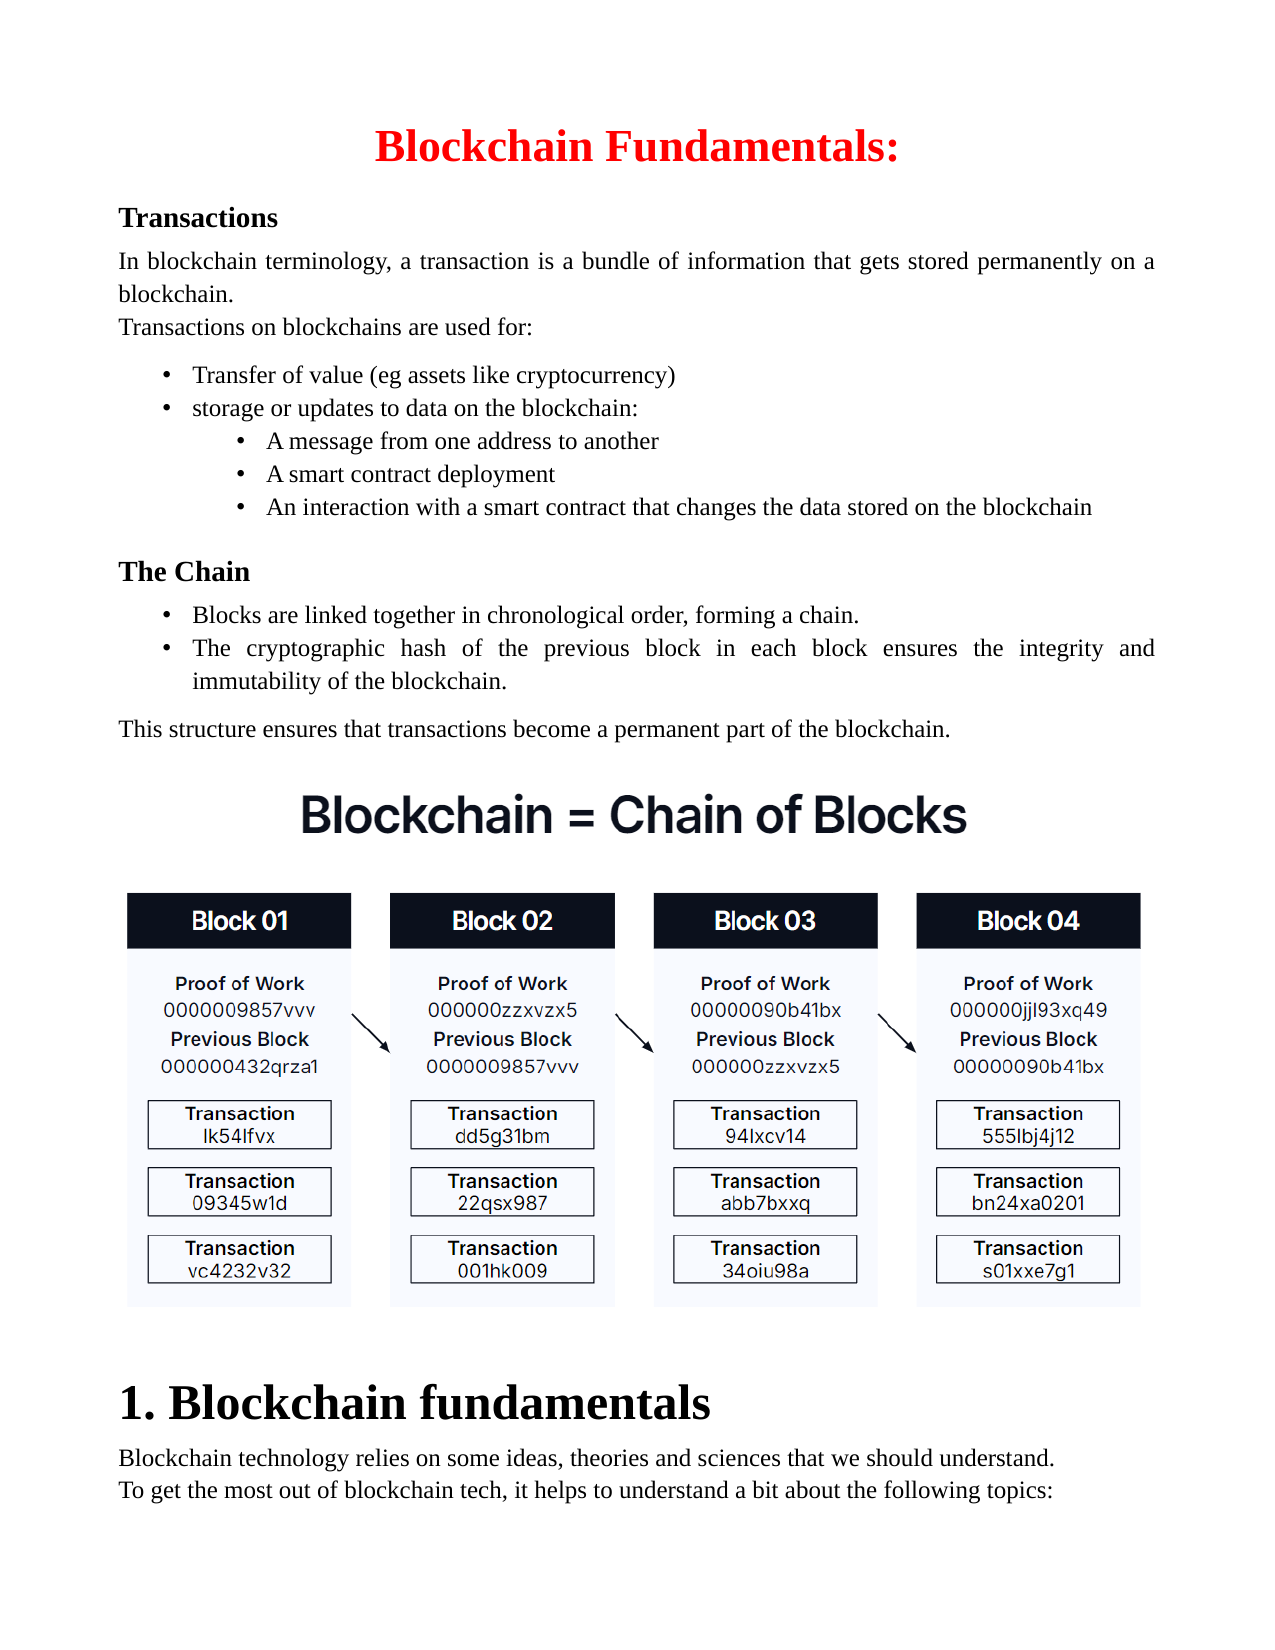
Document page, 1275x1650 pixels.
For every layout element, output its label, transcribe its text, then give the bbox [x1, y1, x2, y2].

text To get the most out of blockchain tech, it helps to understand a bit about the following topics: [118, 1476, 1157, 1504]
list storage or updates to data on the blockchain: [162, 393, 1157, 422]
list An interaction with a smart contract that changes the data stored on the blockchain [236, 492, 1157, 521]
text This structure ensures that transactions become a permanent part of the blockchain. [118, 714, 1157, 743]
subtitle 1. Blockchain fundamentals [118, 1373, 1157, 1430]
text Blockchain technology relies on some ideas, theories and sciences that we should understand. [118, 1443, 1157, 1471]
picture [118, 780, 1157, 1319]
text In blockchain terminology, a transaction is a bundle of information that gets stored permanently on a blockchain. [118, 246, 1157, 308]
list Blocks are linked together in chronological order, forming a chain. [162, 600, 1157, 629]
list A message from one address to another [236, 426, 1157, 455]
text Transactions on blockchains are used for: [118, 312, 1157, 341]
subtitle The Chain [118, 554, 1157, 588]
subtitle Transactions [118, 200, 1157, 234]
list A smart contract deployment [236, 459, 1157, 488]
list Transfer of value (eg assets like cryptocurrency) [162, 360, 1157, 389]
list The cryptographic hash of the previous block in each block ensures the integrity and immutability of the blockchain. [162, 633, 1157, 695]
